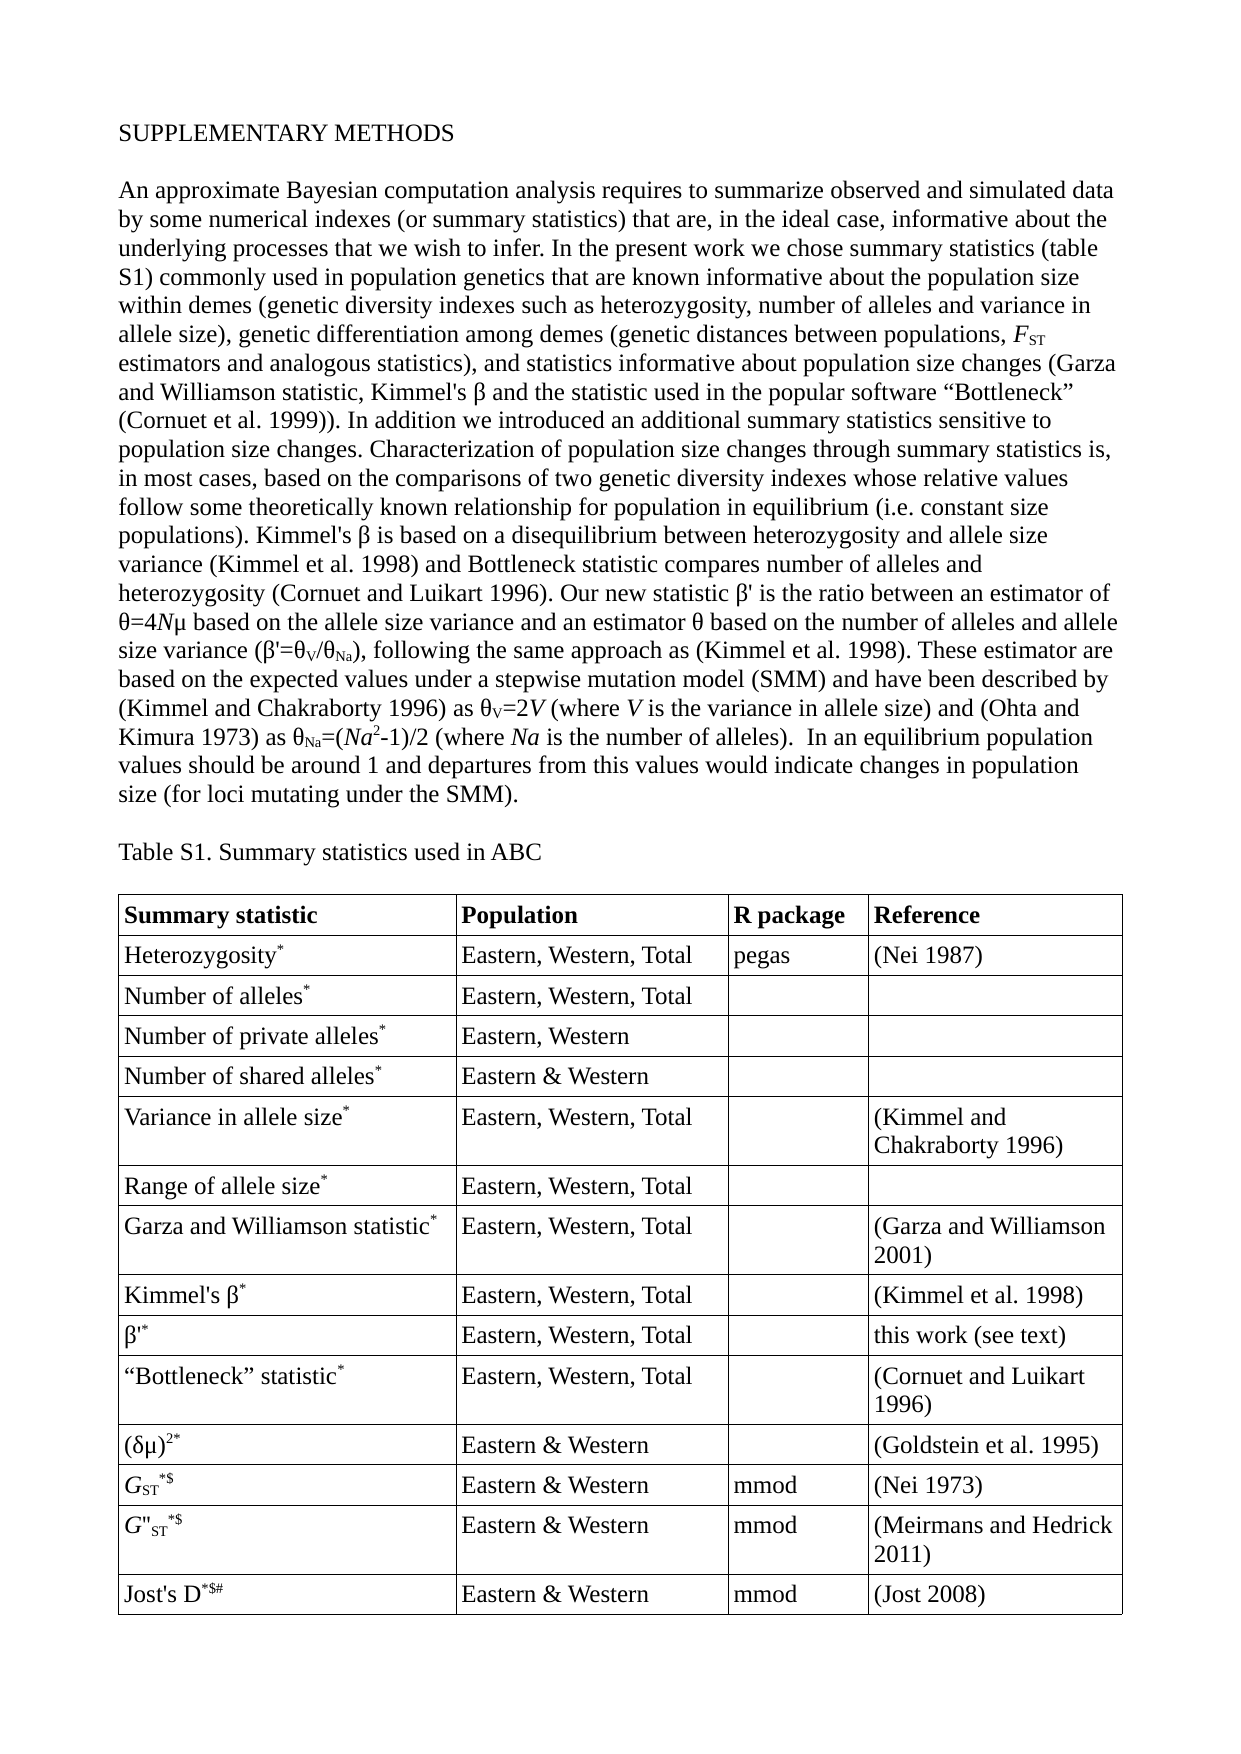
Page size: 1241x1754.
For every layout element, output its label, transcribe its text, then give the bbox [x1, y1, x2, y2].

table_cell Eastern & Western [457, 1057, 728, 1096]
table_cell Eastern & Western [457, 1506, 728, 1574]
table_cell [729, 1275, 868, 1315]
table_cell Eastern, Western, Total [457, 1316, 728, 1355]
table_cell [869, 976, 1122, 1015]
table_cell [729, 1166, 868, 1205]
table_cell this work (see text) [869, 1316, 1122, 1355]
table_cell Eastern, Western, Total [457, 1275, 728, 1315]
table_cell Number of shared alleles* [119, 1057, 456, 1096]
table_cell (Kimmel et al. 1998) [869, 1275, 1122, 1315]
table_cell [729, 1316, 868, 1355]
table_header Reference [869, 895, 1122, 935]
table_cell Eastern & Western [457, 1425, 728, 1464]
table_cell Eastern, Western, Total [457, 1356, 728, 1424]
table_cell Garza and Williamson statistic* [119, 1206, 456, 1274]
table_cell Eastern & Western [457, 1575, 728, 1614]
table_cell [869, 1166, 1122, 1205]
table_cell (Cornuet and Luikart 1996) [869, 1356, 1122, 1424]
table_cell Number of alleles* [119, 976, 456, 1015]
table_cell Range of allele size* [119, 1166, 456, 1205]
table_cell Number of private alleles* [119, 1016, 456, 1056]
table_cell (δμ)2* [119, 1425, 456, 1464]
table_cell [869, 1016, 1122, 1056]
table_cell Variance in allele size* [119, 1097, 456, 1165]
table_cell Eastern, Western, Total [457, 1206, 728, 1274]
table_cell Eastern & Western [457, 1465, 728, 1505]
table_cell (Nei 1987) [869, 936, 1122, 975]
table_cell [729, 976, 868, 1015]
table_header Summary statistic [119, 895, 456, 935]
table_cell Eastern, Western, Total [457, 976, 728, 1015]
table_cell (Garza and Williamson 2001) [869, 1206, 1122, 1274]
table_header R package [729, 895, 868, 935]
table_cell GST*$ [119, 1465, 456, 1505]
table_cell β'* [119, 1316, 456, 1355]
table_cell Eastern, Western, Total [457, 1166, 728, 1205]
table_cell Eastern, Western, Total [457, 936, 728, 975]
table_cell mmod [729, 1465, 868, 1505]
table_cell [729, 1097, 868, 1165]
table_cell [729, 1016, 868, 1056]
table_cell [729, 1356, 868, 1424]
table_cell mmod [729, 1575, 868, 1614]
table_cell [729, 1425, 868, 1464]
table_header Population [457, 895, 728, 935]
table_cell “Bottleneck” statistic* [119, 1356, 456, 1424]
table_cell mmod [729, 1506, 868, 1574]
table_cell Eastern, Western [457, 1016, 728, 1056]
table_cell Kimmel's β* [119, 1275, 456, 1315]
text Table S1. Summary statistics used in ABC [118, 837, 1122, 866]
table_cell [869, 1057, 1122, 1096]
table_cell Heterozygosity* [119, 936, 456, 975]
text SUPPLEMENTARY METHODS [118, 118, 1122, 147]
table_cell G''ST*$ [119, 1506, 456, 1574]
table_cell (Meirmans and Hedrick 2011) [869, 1506, 1122, 1574]
table_cell [729, 1206, 868, 1274]
table_cell [729, 1057, 868, 1096]
table_cell (Nei 1973) [869, 1465, 1122, 1505]
table_cell pegas [729, 936, 868, 975]
table_cell Eastern, Western, Total [457, 1097, 728, 1165]
table_cell (Jost 2008) [869, 1575, 1122, 1614]
table_cell Jost's D*$# [119, 1575, 456, 1614]
table_cell (Goldstein et al. 1995) [869, 1425, 1122, 1464]
text An approximate Bayesian computation analysis requires to summarize observed and simulated data by some numerical indexes (or summary statistics) that are, in the ideal case, informative about the underlying processes that we wish to infer. In the present work we chose summary statistics (table S1) commonly used in population genetics that are known informative about the population size within demes (genetic diversity indexes such as heterozygosity, number of alleles and variance in allele size), genetic differentiation among demes (genetic distances between populations, FST estimators and analogous statistics), and statistics informative about population size changes (Garza and Williamson statistic, Kimmel's β and the statistic used in the popular software “Bottleneck” (Cornuet et al. 1999)). In addition we introduced an additional summary statistics sensitive to population size changes. Characterization of population size changes through summary statistics is, in most cases, based on the comparisons of two genetic diversity indexes whose relative values follow some theoretically known relationship for population in equilibrium (i.e. constant size populations). Kimmel's β is based on a disequilibrium between heterozygosity and allele size variance (Kimmel et al. 1998) and Bottleneck statistic compares number of alleles and heterozygosity (Cornuet and Luikart 1996). Our new statistic β' is the ratio between an estimator of θ=4Nμ based on the allele size variance and an estimator θ based on the number of alleles and allele size variance (β'=θV/θNa), following the same approach as (Kimmel et al. 1998). These estimator are based on the expected values under a stepwise mutation model (SMM) and have been described by (Kimmel and Chakraborty 1996) as θV=2V (where V is the variance in allele size) and (Ohta and Kimura 1973) as θNa=(Na2-1)/2 (where Na is the number of alleles). In an equilibrium population values should be around 1 and departures from this values would indicate changes in population size (for loci mutating under the SMM). [118, 176, 1122, 808]
table_cell (Kimmel and Chakraborty 1996) [869, 1097, 1122, 1165]
